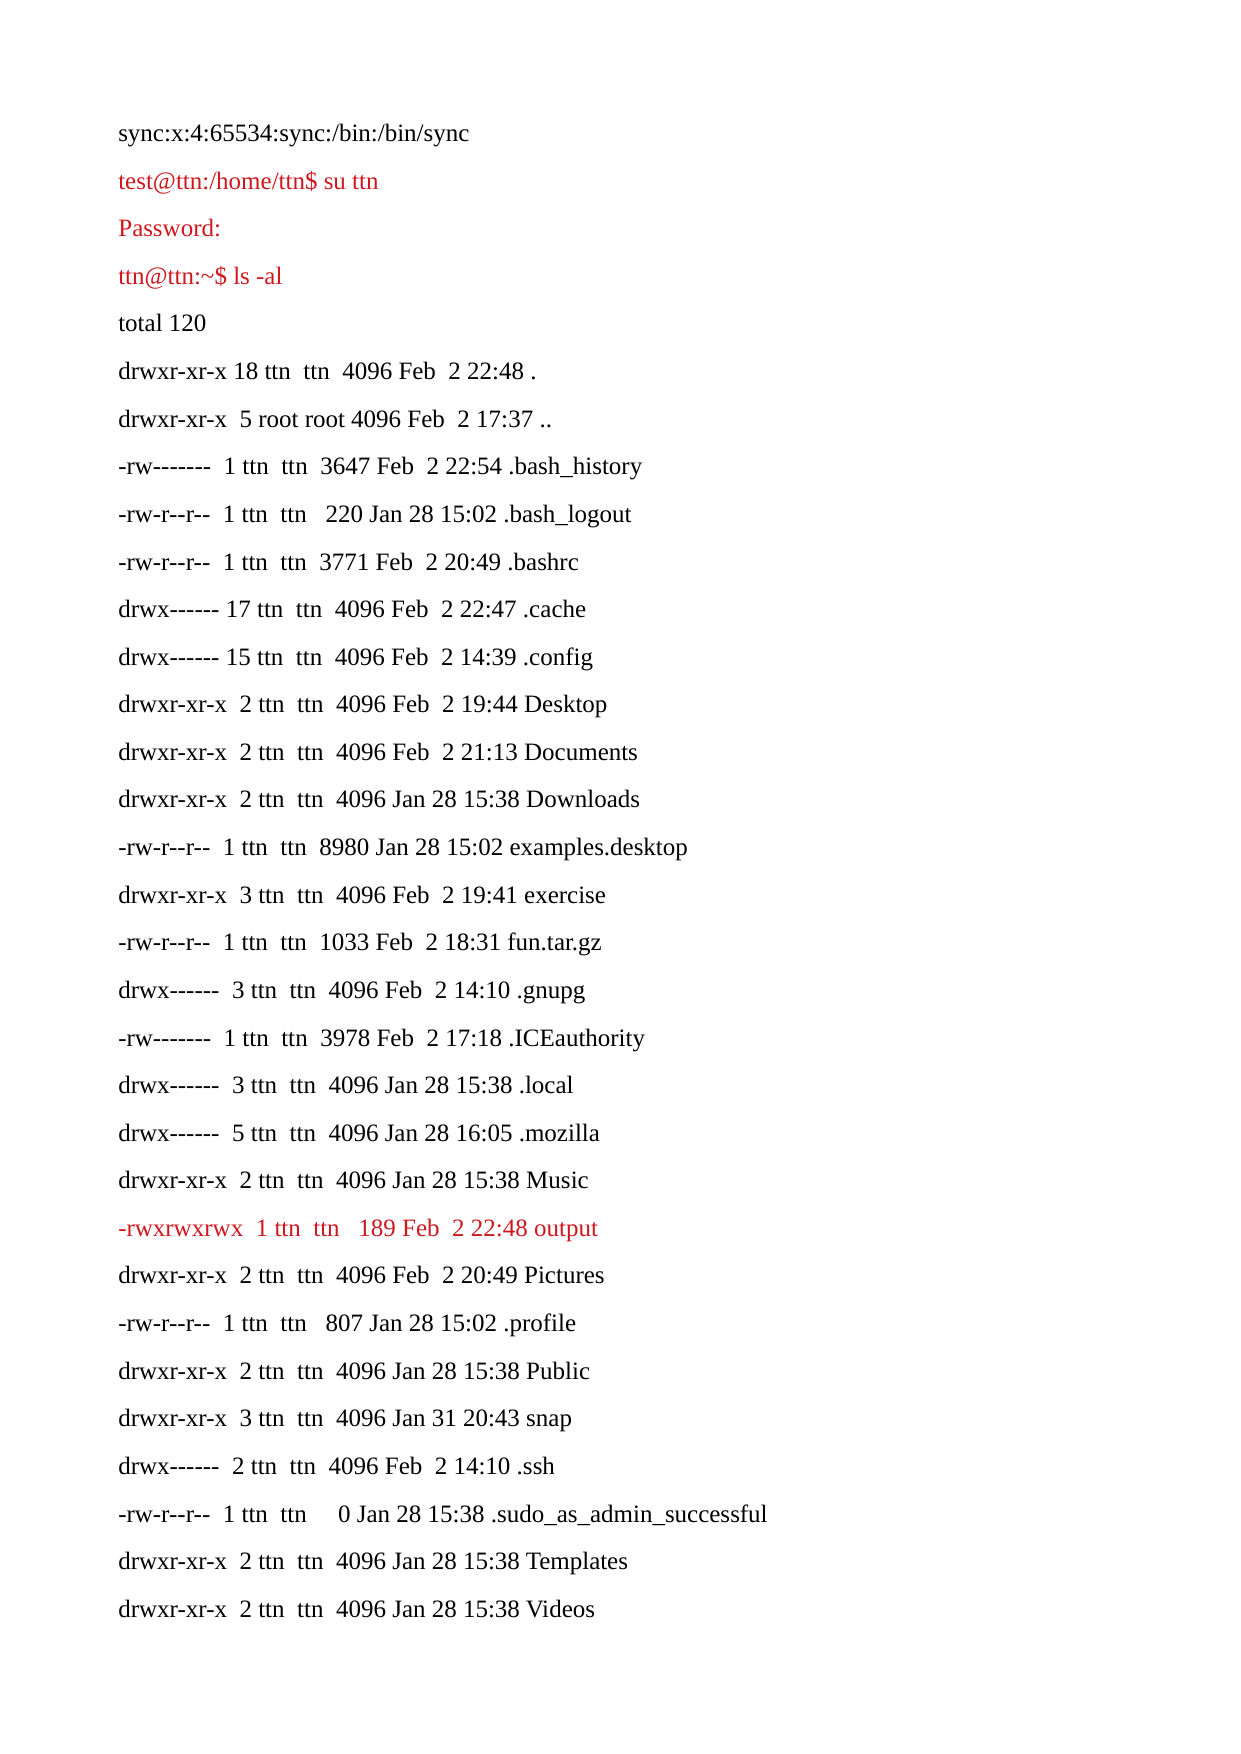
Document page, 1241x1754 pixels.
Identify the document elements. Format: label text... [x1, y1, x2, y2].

text drwxr-xr-x 2 ttn ttn 4096 Jan 28 15:38 Templates [118, 1546, 1122, 1575]
text drwxr-xr-x 2 ttn ttn 4096 Jan 28 15:38 Videos [118, 1594, 1122, 1623]
text drwxr-xr-x 2 ttn ttn 4096 Feb 2 21:13 Documents [118, 737, 1122, 766]
text -rw-r--r-- 1 ttn ttn 807 Jan 28 15:02 .profile [118, 1308, 1122, 1337]
text drwx------ 17 ttn ttn 4096 Feb 2 22:47 .cache [118, 594, 1122, 623]
text drwx------ 2 ttn ttn 4096 Feb 2 14:10 .ssh [118, 1451, 1122, 1480]
text drwxr-xr-x 2 ttn ttn 4096 Jan 28 15:38 Music [118, 1165, 1122, 1194]
text -rw-r--r-- 1 ttn ttn 0 Jan 28 15:38 .sudo_as_admin_successful [118, 1499, 1122, 1527]
text -rwxrwxrwx 1 ttn ttn 189 Feb 2 22:48 output [118, 1213, 1122, 1242]
text test@ttn:/home/ttn$ su ttn [118, 166, 1122, 194]
text total 120 [118, 308, 1122, 337]
text drwx------ 3 ttn ttn 4096 Feb 2 14:10 .gnupg [118, 975, 1122, 1004]
text -rw------- 1 ttn ttn 3647 Feb 2 22:54 .bash_history [118, 451, 1122, 480]
text drwx------ 15 ttn ttn 4096 Feb 2 14:39 .config [118, 642, 1122, 671]
text -rw-r--r-- 1 ttn ttn 3771 Feb 2 20:49 .bashrc [118, 547, 1122, 575]
text drwx------ 3 ttn ttn 4096 Jan 28 15:38 .local [118, 1070, 1122, 1099]
text -rw-r--r-- 1 ttn ttn 220 Jan 28 15:02 .bash_logout [118, 499, 1122, 528]
text drwxr-xr-x 3 ttn ttn 4096 Feb 2 19:41 exercise [118, 880, 1122, 908]
text Password: [118, 213, 1122, 242]
text drwx------ 5 ttn ttn 4096 Jan 28 16:05 .mozilla [118, 1118, 1122, 1147]
text -rw------- 1 ttn ttn 3978 Feb 2 17:18 .ICEauthority [118, 1023, 1122, 1051]
text sync:x:4:65534:sync:/bin:/bin/sync [118, 118, 1122, 147]
text -rw-r--r-- 1 ttn ttn 1033 Feb 2 18:31 fun.tar.gz [118, 927, 1122, 956]
text drwxr-xr-x 5 root root 4096 Feb 2 17:37 .. [118, 404, 1122, 432]
text drwxr-xr-x 2 ttn ttn 4096 Jan 28 15:38 Public [118, 1356, 1122, 1384]
text drwxr-xr-x 3 ttn ttn 4096 Jan 31 20:43 snap [118, 1403, 1122, 1432]
text ttn@ttn:~$ ls -al [118, 261, 1122, 290]
text drwxr-xr-x 2 ttn ttn 4096 Jan 28 15:38 Downloads [118, 784, 1122, 813]
text -rw-r--r-- 1 ttn ttn 8980 Jan 28 15:02 examples.desktop [118, 832, 1122, 861]
text drwxr-xr-x 2 ttn ttn 4096 Feb 2 20:49 Pictures [118, 1261, 1122, 1289]
text drwxr-xr-x 18 ttn ttn 4096 Feb 2 22:48 . [118, 356, 1122, 385]
text drwxr-xr-x 2 ttn ttn 4096 Feb 2 19:44 Desktop [118, 689, 1122, 718]
